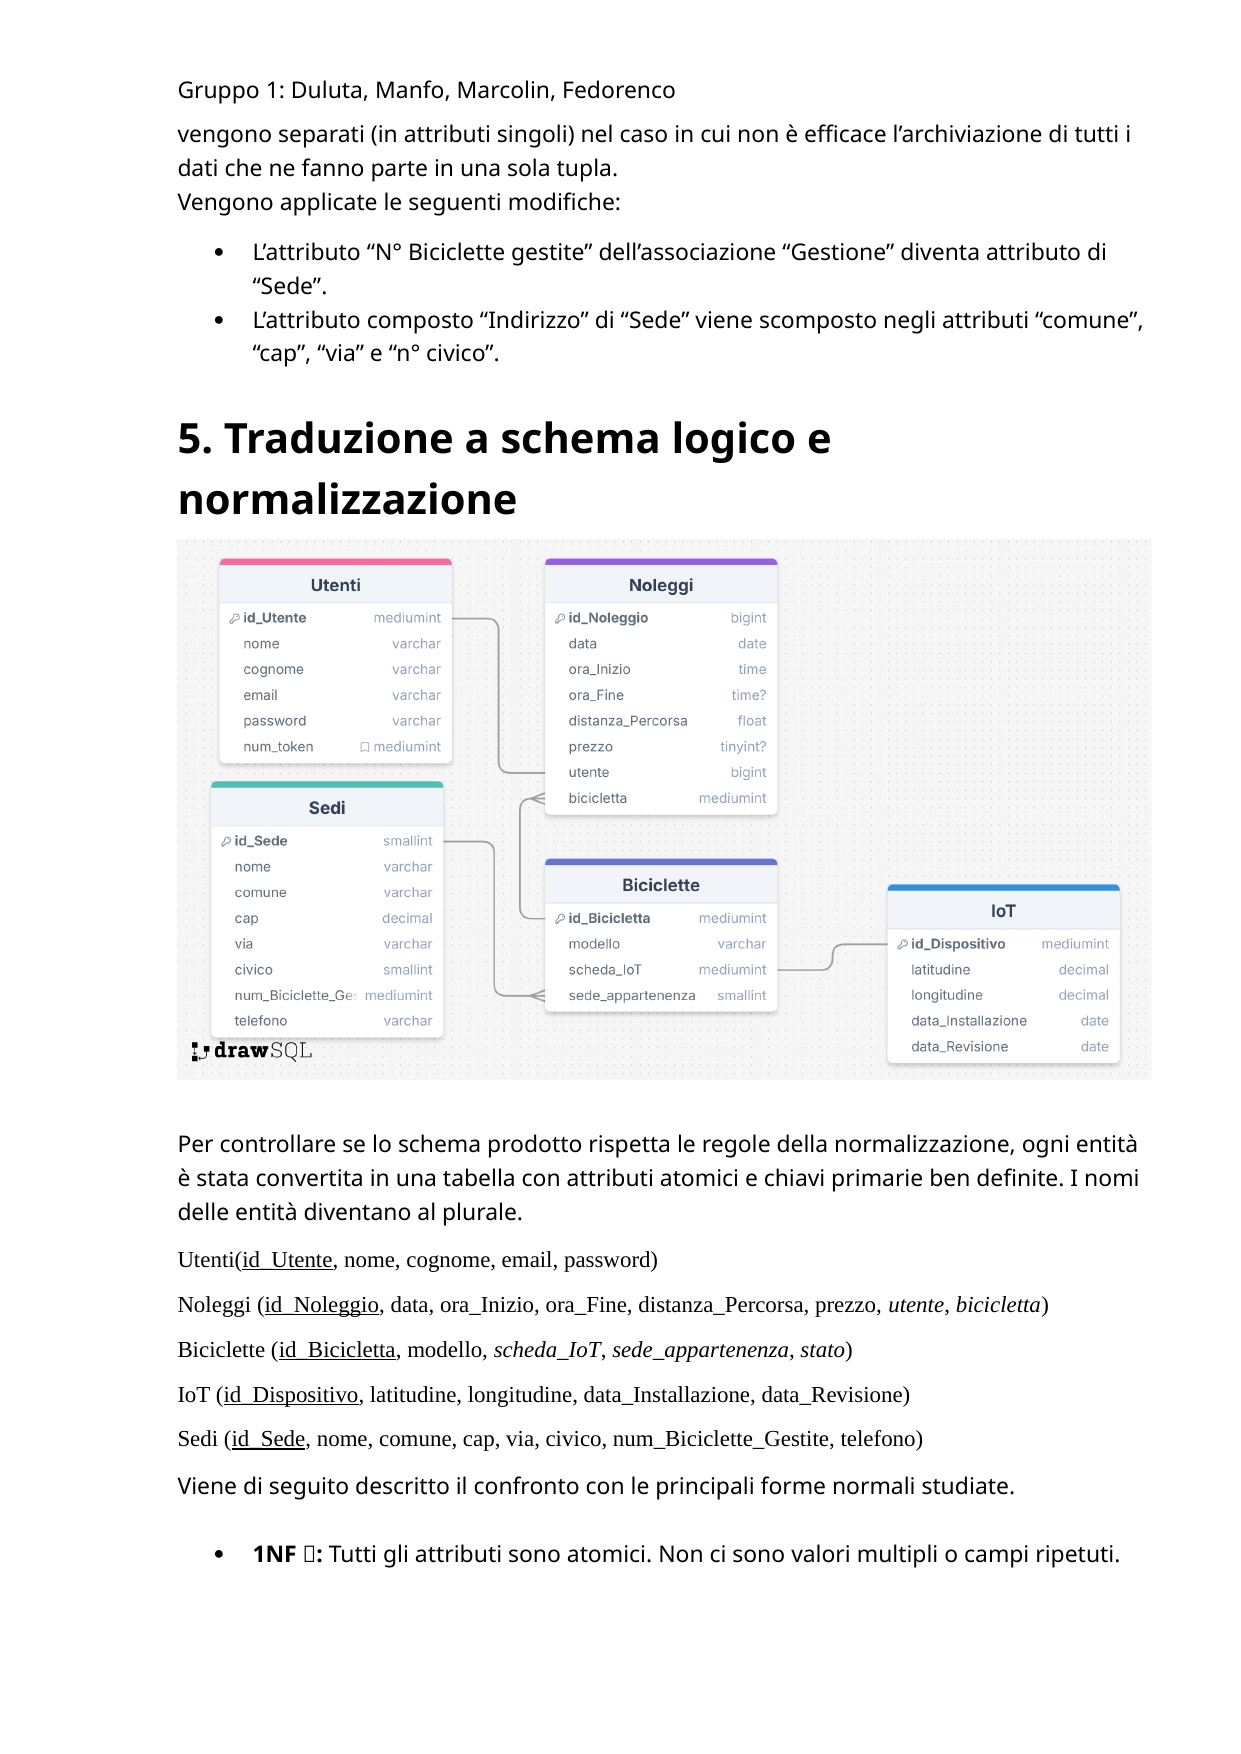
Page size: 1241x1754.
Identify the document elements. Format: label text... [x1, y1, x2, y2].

text Noleggi (id_Noleggio, data, ora_Inizio, ora_Fine, distanza_Percorsa, prezzo, utente, bicicletta) [177, 1291, 1152, 1317]
list Per controllare se lo schema prodotto rispetta le regole della normalizzazione, ogni entità è stata convertita in una tabella con attributi atomici e chiavi primarie ben definite. I nomi delle entità diventano al plurale. [177, 1080, 1152, 1227]
picture [177, 539, 1152, 1080]
list 1NF ✅: Tutti gli attributi sono atomici. Non ci sono valori multipli o campi ripetuti. [215, 1538, 1152, 1569]
subtitle 5. Traduzione a schema logico e normalizzazione [177, 408, 1152, 527]
text Sedi (id_Sede, nome, comune, cap, via, civico, num_Biciclette_Gestite, telefono) [177, 1426, 1152, 1452]
text Biciclette (id_Bicicletta, modello, scheda_IoT, sede_appartenenza, stato) [177, 1336, 1152, 1362]
list L’attributo “N° Biciclette gestite” dell’associazione “Gestione” diventa attributo di “Sede”. [215, 236, 1152, 301]
list Viene di seguito descritto il confronto con le principali forme normali studiate. [177, 1470, 1152, 1502]
list L’attributo composto “Indirizzo” di “Sede” viene scomposto negli attributi “comune”, “cap”, “via” e “n° civico”. [215, 303, 1152, 368]
text Utenti(id_Utente, nome, cognome, email, password) [177, 1246, 1152, 1273]
text IoT (id_Dispositivo, latitudine, longitudine, data_Installazione, data_Revisione) [177, 1381, 1152, 1407]
text vengono separati (in attributi singoli) nel caso in cui non è efficace l’archiviazione di tutti i dati che ne fanno parte in una sola tupla. Vengono applicate le seguenti modifiche: [177, 118, 1152, 217]
